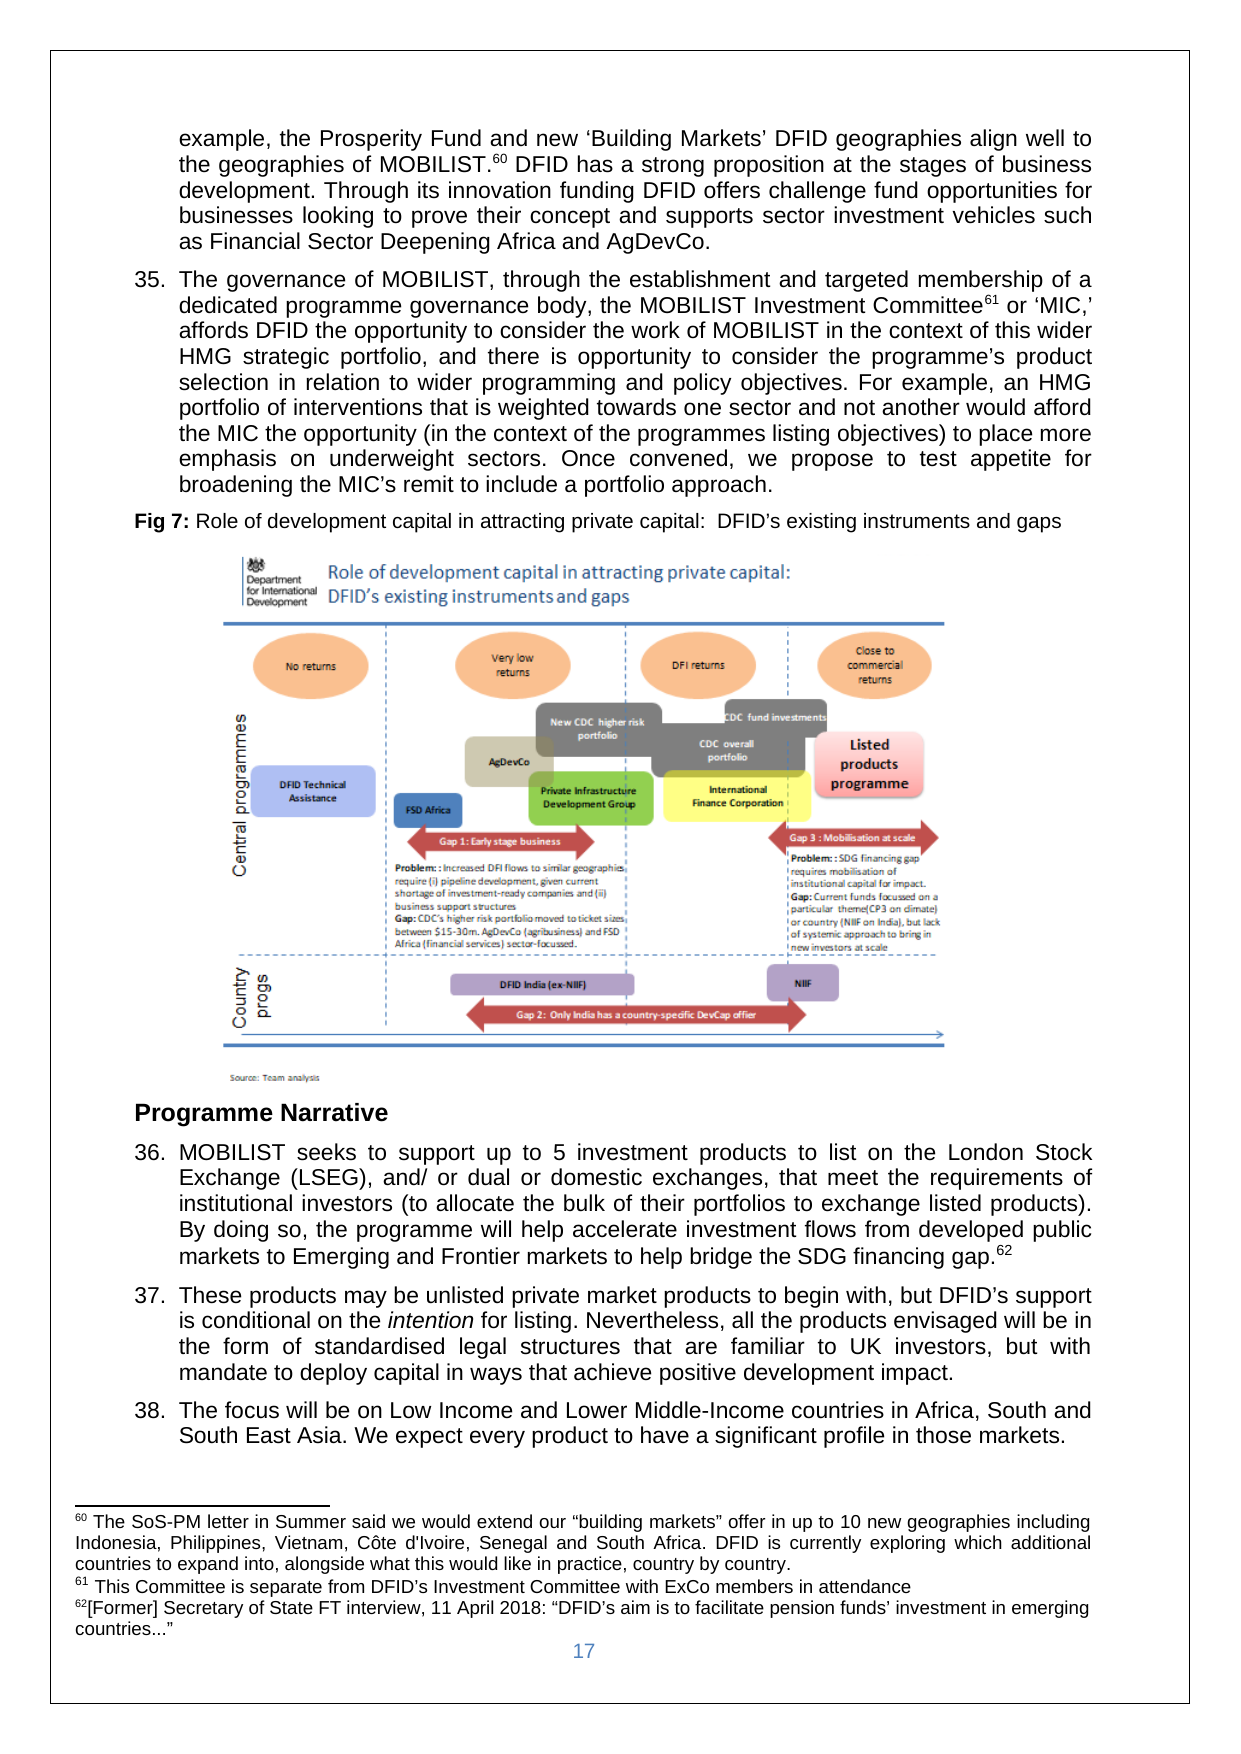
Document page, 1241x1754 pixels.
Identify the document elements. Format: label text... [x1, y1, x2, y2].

list MOBILIST seeks to support up to 5 investment products to list on the London Stock Exchange (LSEG), and/ or dual or domestic exchanges, that meet the requirements of institutional investors (to allocate the bulk of their portfolios to exchange listed products). By doing so, the programme will help accelerate investment flows from developed public markets to Emerging and Frontier markets to help bridge the SDG financing gap. [134, 1139, 1093, 1270]
list The governance of MOBILIST, through the establishment and targeted membership of a dedicated programme governance body, the MOBILIST Investment Committee or ‘MIC,’ affords DFID the opportunity to consider the work of MOBILIST in the context of this wider HMG strategic portfolio, and there is opportunity to consider the programme’s product selection in relation to wider programming and policy objectives. For example, an HMG portfolio of interventions that is weighted towards one sector and not another would afford the MIC the opportunity (in the context of the programmes listing objectives) to place more emphasis on underweight sectors. Once convened, we propose to test appetite for broadening the MIC’s remit to include a portfolio approach. [134, 267, 1093, 497]
list This Committee is separate from DFID’s Investment Committee with ExCo members in attendance [75, 1574, 1093, 1598]
list The SoS-PM letter in Summer said we would extend our “building markets” offer in up to 10 new geographies including Indonesia, Philippines, Vietnam, Côte d'Ivoire, Senegal and South Africa. DFID is currently exploring which additional countries to expand into, alongside what this would like in practice, country by country. [75, 1512, 1093, 1574]
list [Former] Secretary of State FT interview, 11 April 2018: “DFID’s aim is to facilitate pension funds’ investment in emerging countries...” [75, 1598, 1093, 1640]
list example, the Prosperity Fund and new ‘Building Markets’ DFID geographies align well to the geographies of MOBILIST. DFID has a strong proposition at the stages of business development. Through its innovation funding DFID offers challenge fund opportunities for businesses looking to prove their concept and supports sector investment vehicles such as Financial Sector Deepening Africa and AgDevCo. [134, 126, 1093, 254]
list These products may be unlisted private market products to begin with, but DFID’s support is conditional on the intention for listing. Nevertheless, all the products envisaged will be in the form of standardised legal structures that are familiar to UK investors, but with mandate to deploy capital in ways that achieve positive development impact. [134, 1282, 1093, 1385]
picture [223, 545, 945, 1087]
text Programme Narrative [75, 1099, 1093, 1127]
list The focus will be on Low Income and Lower Middle-Income countries in Africa, South and South East Asia. We expect every product to have a significant profile in those markets. [134, 1397, 1093, 1449]
text Fig 7: Role of development capital in attracting private capital: DFID’s existing instruments and gaps [75, 510, 1093, 533]
